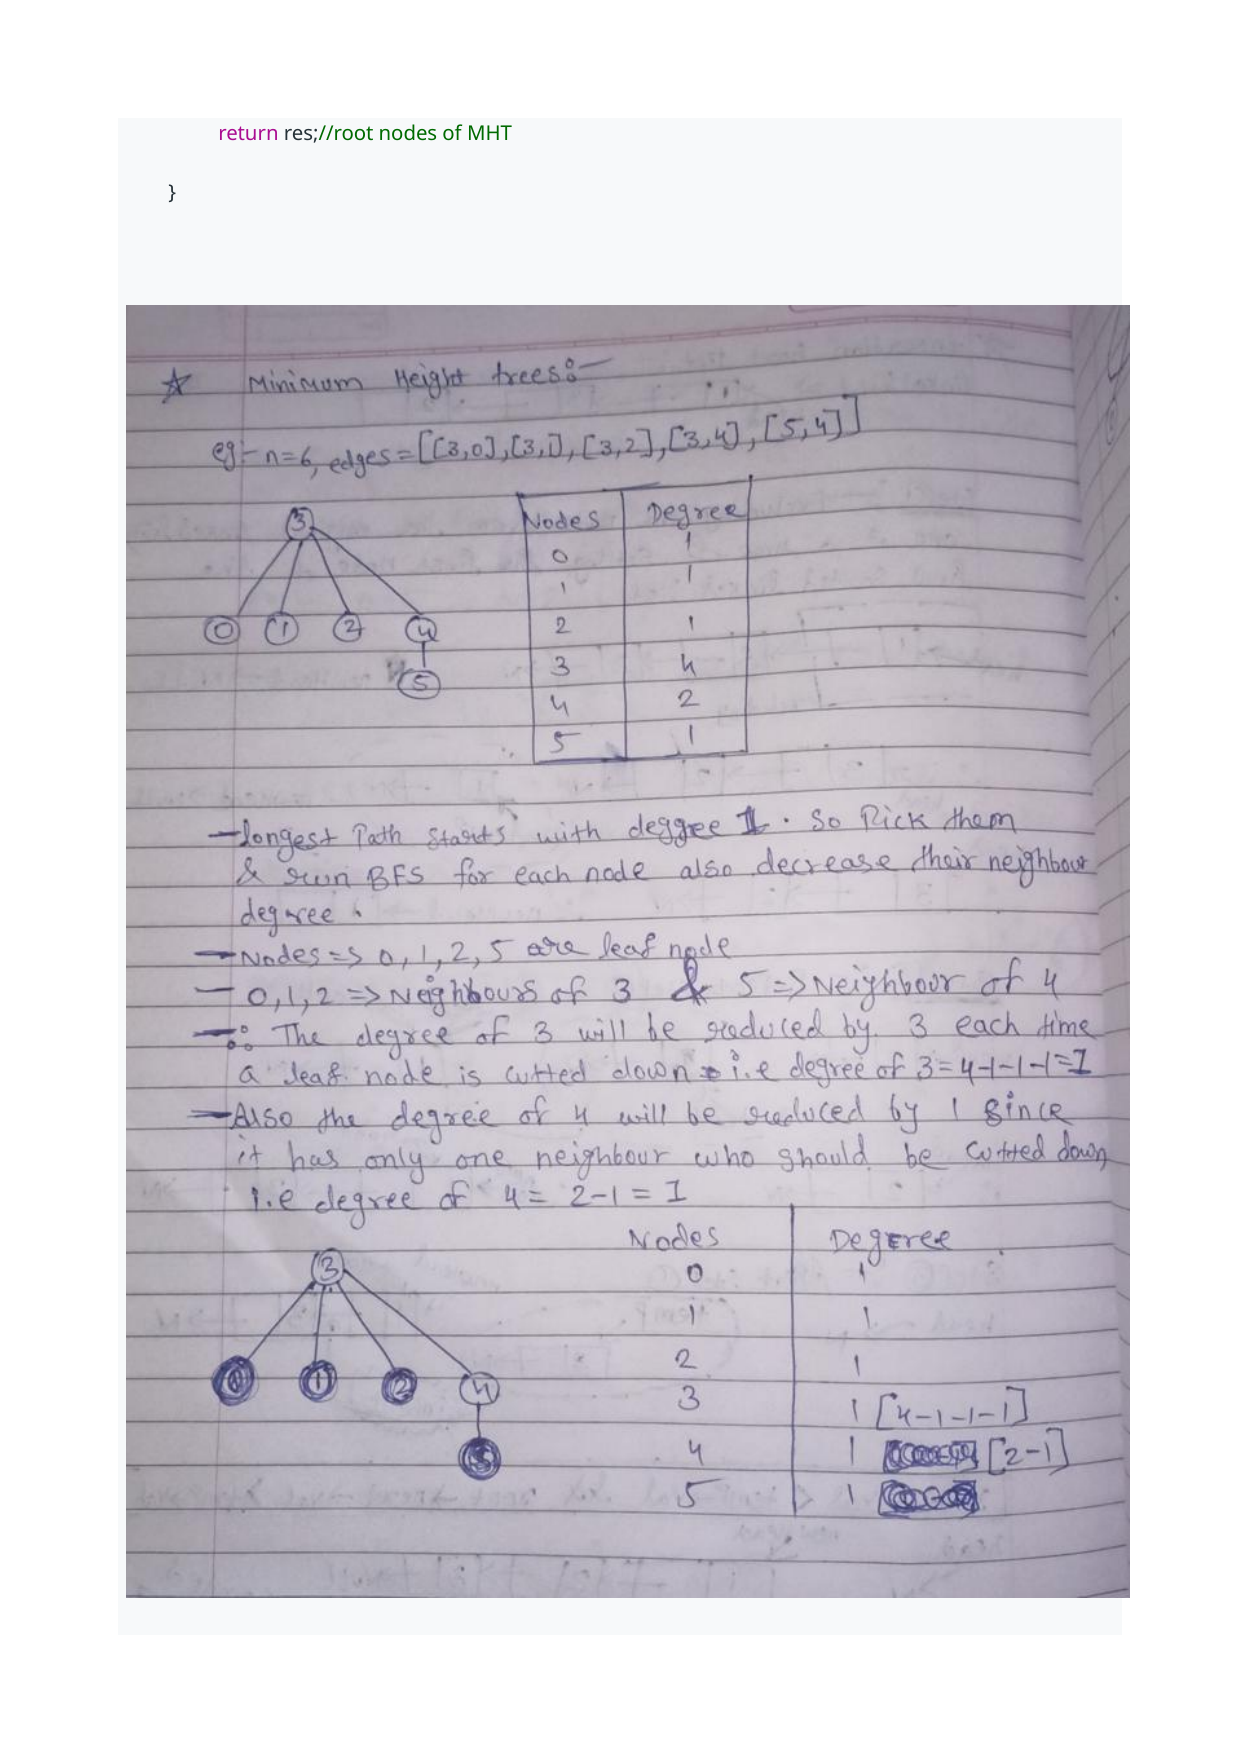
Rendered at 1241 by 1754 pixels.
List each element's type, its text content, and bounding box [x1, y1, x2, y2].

text } [118, 177, 1122, 206]
picture [126, 305, 1130, 1598]
text return res;//root nodes of MHT [118, 118, 1122, 146]
